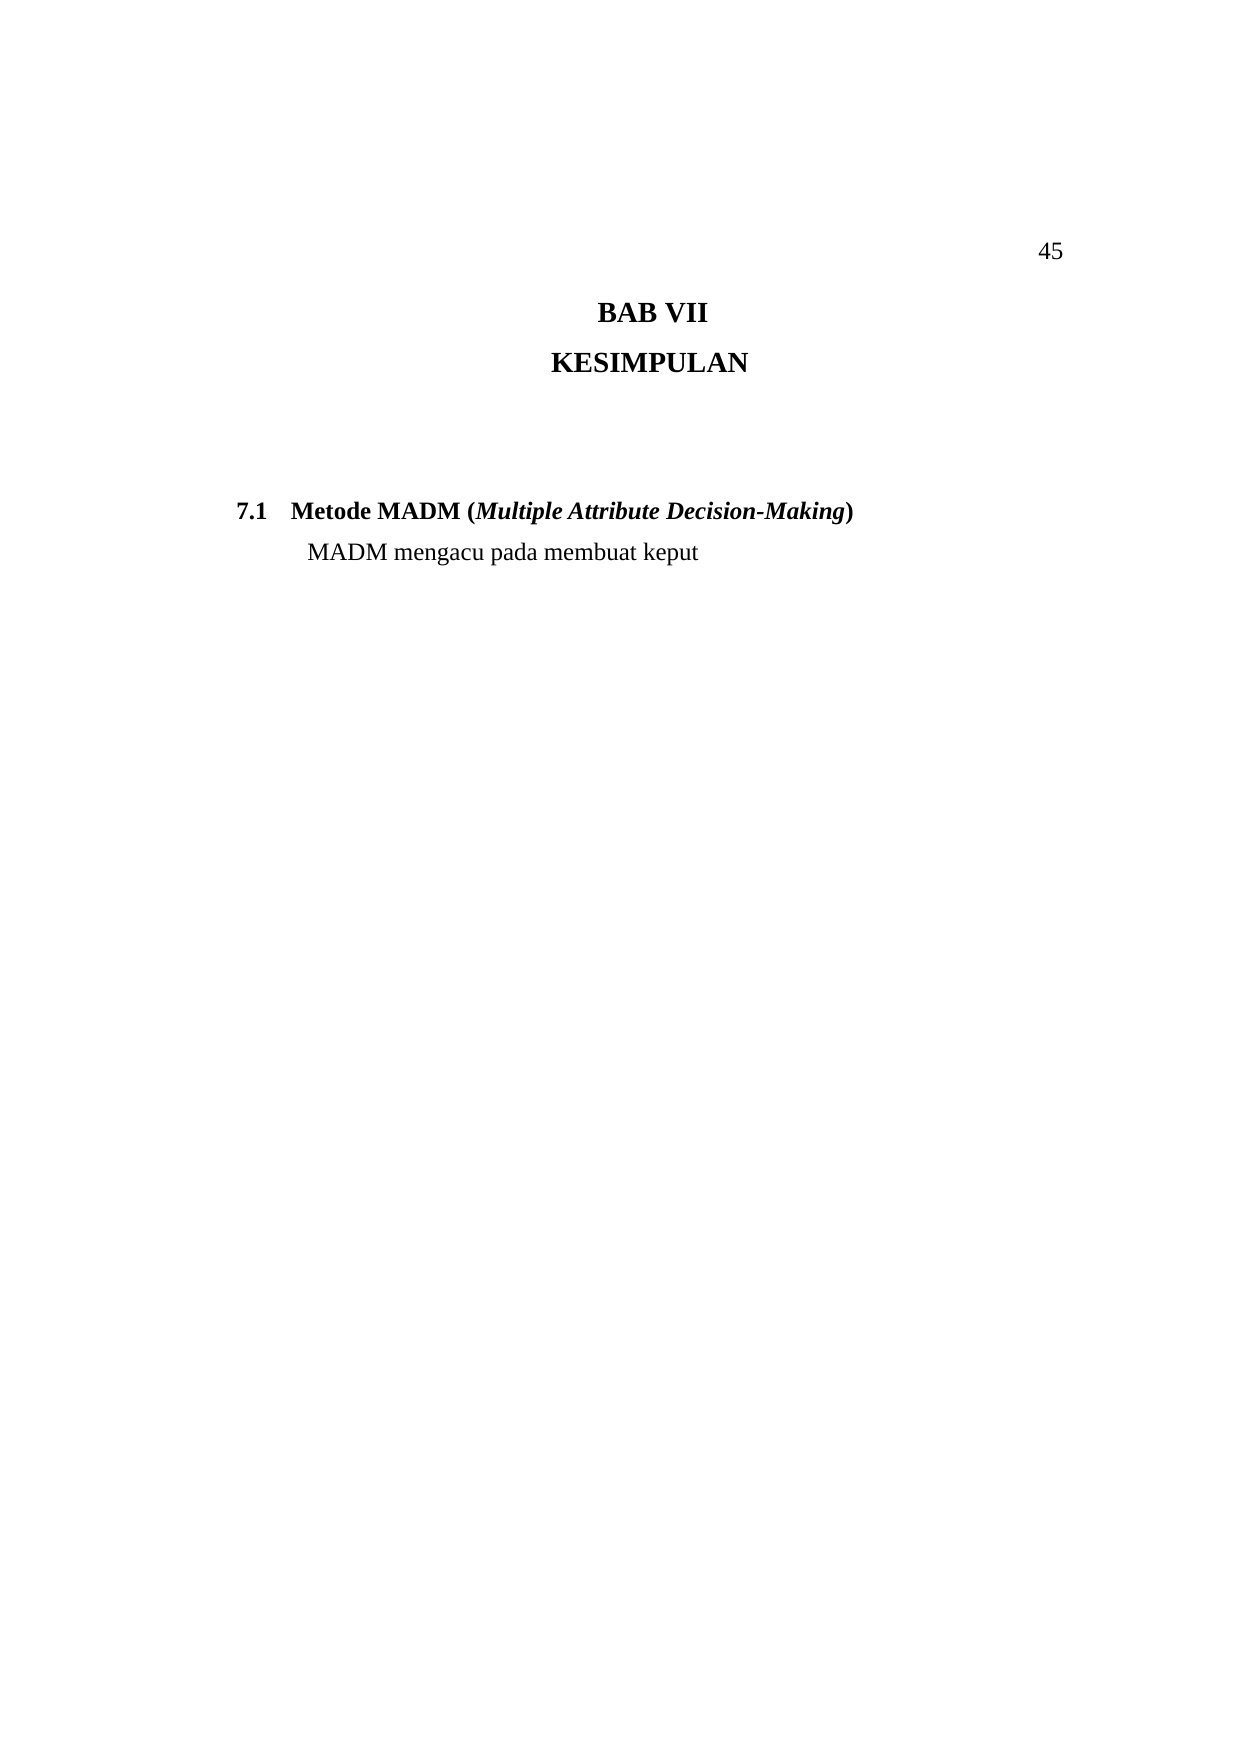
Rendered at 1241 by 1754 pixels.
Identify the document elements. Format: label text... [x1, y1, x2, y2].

subtitle Bab VII KESIMPULAN [236, 295, 1063, 379]
text MADM mengacu pada membuat keput [236, 537, 1063, 565]
subtitle Metode MADM (Multiple Attribute Decision-Making) [236, 496, 1063, 525]
